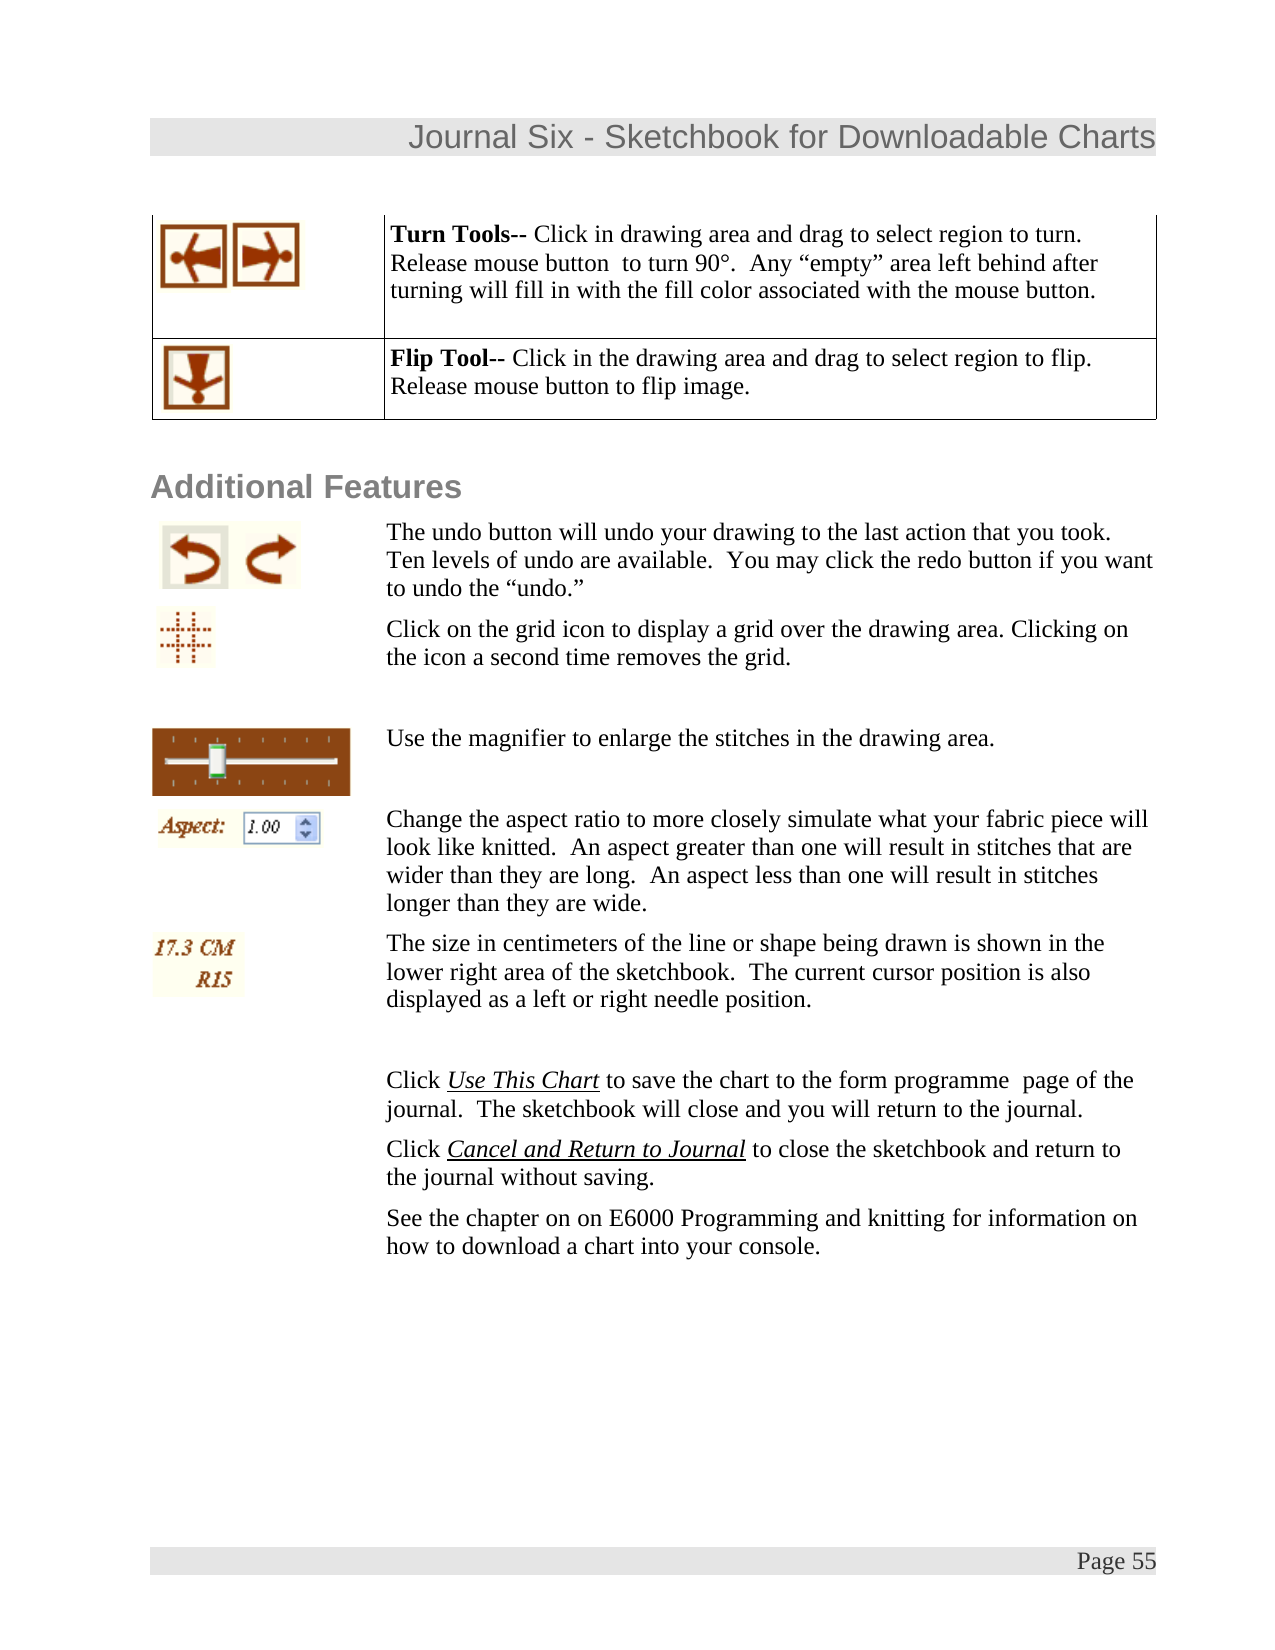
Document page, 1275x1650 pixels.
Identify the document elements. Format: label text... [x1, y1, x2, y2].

text Click on the grid icon to display a grid over the drawing area. Clicking on the icon a second time removes the grid. [386, 615, 1156, 671]
table_cell Turn Tools-- Click in drawing area and drag to select region to turn. Release mouse button to turn 90°. Any “empty” area left behind after turning will fill in with the fill color associated with the mouse button. [385, 215, 1156, 338]
picture [156, 220, 306, 293]
text See the chapter on on E6000 Programming and knitting for information on how to download a chart into your console. [386, 1203, 1156, 1259]
text Click Use This Chart to save the chart to the form programme page of the journal. The sketchbook will close and you will return to the journal. [386, 1066, 1156, 1122]
table_cell Flip Tool-- Click in the drawing area and drag to select region to flip. Release mouse button to flip image. [385, 339, 1156, 419]
text Change the aspect ratio to more closely simulate what your fabric piece will look like knitted. An aspect greater than one will result in stitches that are wider than they are long. An aspect less than one will result in stitches longer than they are wide. [386, 805, 1156, 917]
table_cell [153, 339, 384, 419]
subtitle Additional Features [150, 468, 1156, 506]
picture [157, 809, 324, 848]
picture [152, 932, 245, 997]
picture [151, 727, 352, 796]
picture [161, 344, 233, 413]
picture [156, 606, 216, 668]
text Use the magnifier to enlarge the stitches in the drawing area. [386, 724, 1156, 752]
text The size in centimeters of the line or shape being drawn is shown in the lower right area of the sketchbook. The current cursor position is also displayed as a left or right needle position. [386, 929, 1156, 1013]
table_cell [153, 215, 384, 338]
picture [158, 521, 301, 589]
text Click Cancel and Return to Journal to close the sketchbook and return to the journal without saving. [386, 1135, 1156, 1191]
text The undo button will undo your drawing to the last action that you took. Ten levels of undo are available. You may click the redo button if you want to undo the “undo.” [386, 518, 1156, 602]
